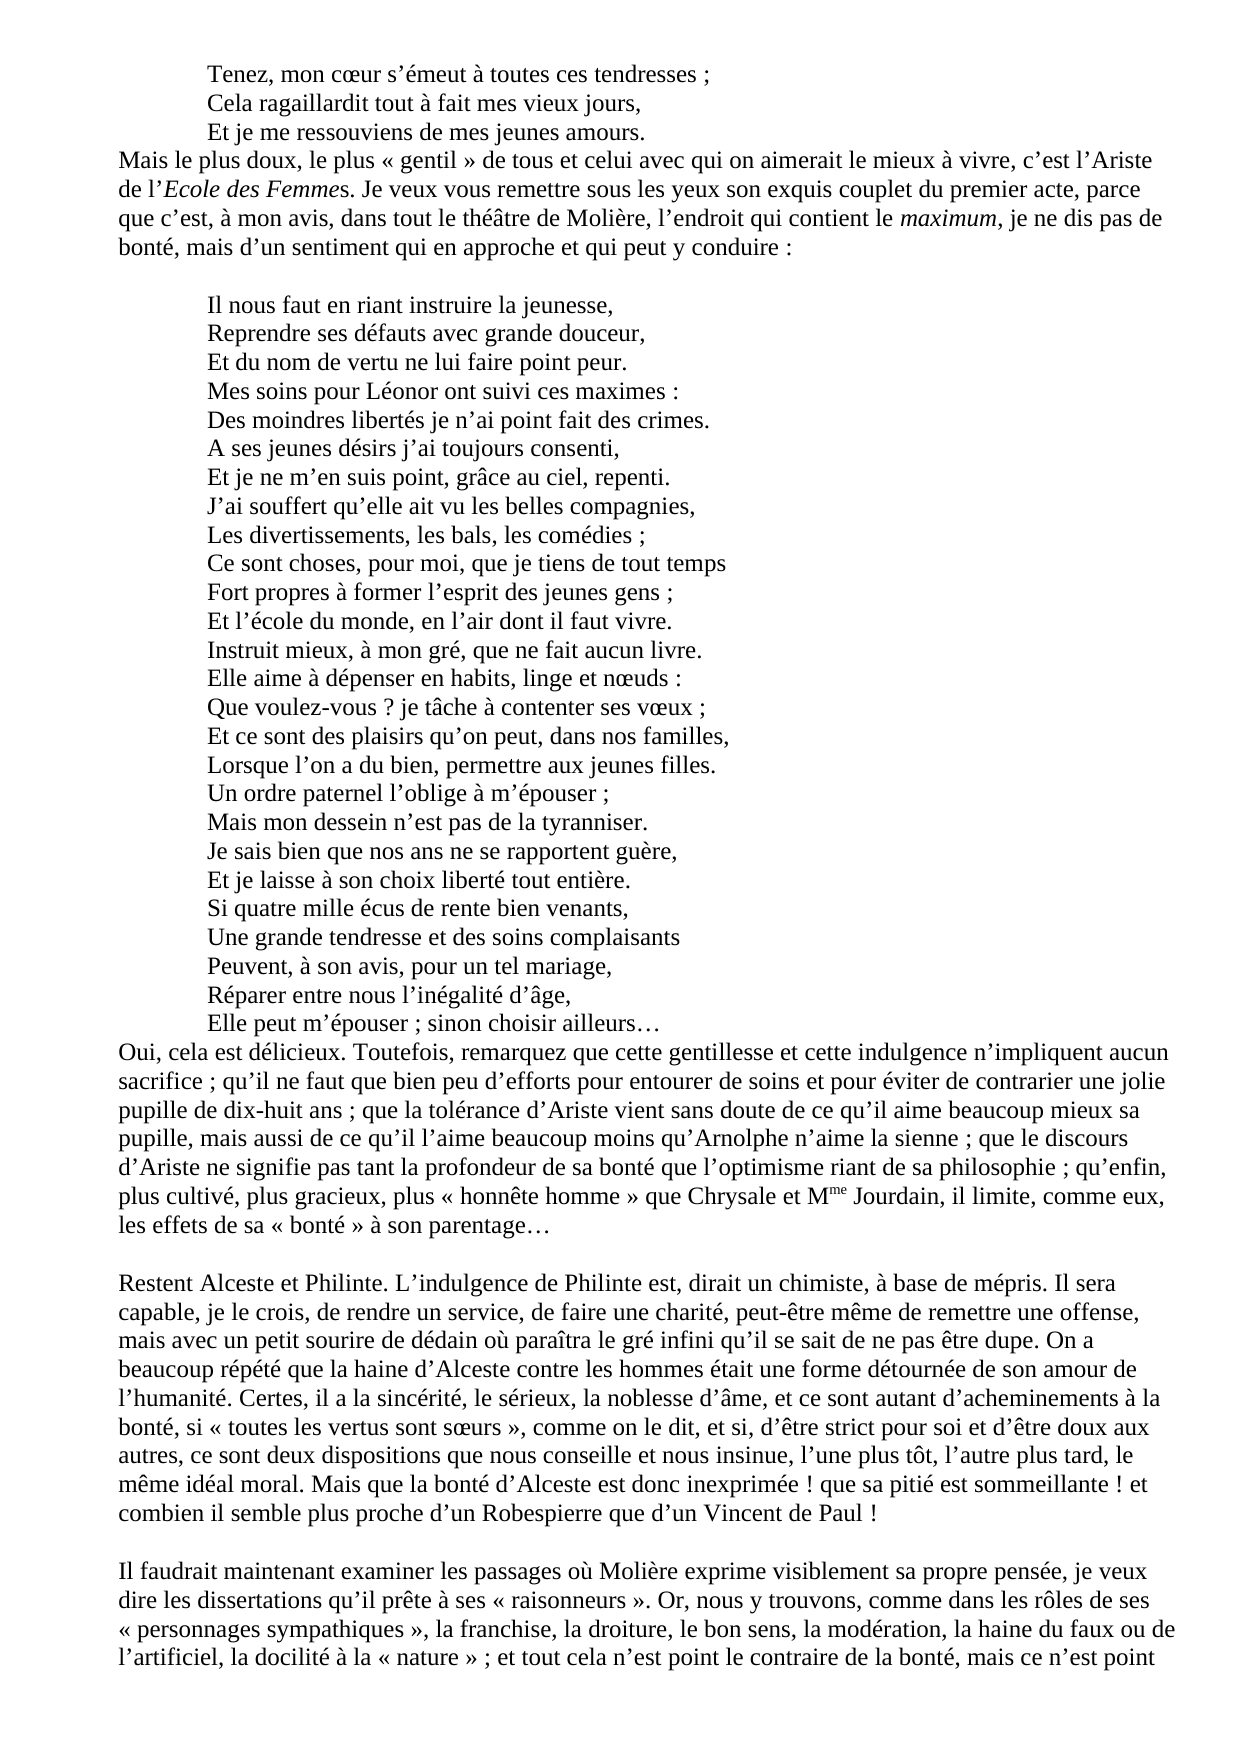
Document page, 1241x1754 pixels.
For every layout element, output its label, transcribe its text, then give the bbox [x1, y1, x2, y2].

text Et l’école du monde, en l’air dont il faut vivre. [207, 606, 1181, 635]
text Fort propres à former l’esprit des jeunes gens ; [207, 577, 1181, 606]
text Oui, cela est délicieux. Toutefois, remarquez que cette gentillesse et cette indulgence n’impliquent aucun sacrifice ; qu’il ne faut que bien peu d’efforts pour entourer de soins et pour éviter de contrarier une jolie pupille de dix-huit ans ; que la tolérance d’Ariste vient sans doute de ce qu’il aime beaucoup mieux sa pupille, mais aussi de ce qu’il l’aime beaucoup moins qu’Arnolphe n’aime la sienne ; que le discours d’Ariste ne signifie pas tant la profondeur de sa bonté que l’optimisme riant de sa philosophie ; qu’enfin, plus cultivé, plus gracieux, plus « honnête homme » que Chrysale et Mme Jourdain, il limite, comme eux, les effets de sa « bonté » à son parentage… [118, 1037, 1181, 1238]
text Et je me ressouviens de mes jeunes amours. [207, 117, 1181, 145]
text Des moindres libertés je n’ai point fait des crimes. [207, 405, 1181, 433]
text Si quatre mille écus de rente bien venants, [207, 893, 1181, 922]
text Mes soins pour Léonor ont suivi ces maximes : [207, 376, 1181, 405]
text Et du nom de vertu ne lui faire point peur. [207, 347, 1181, 376]
text Et je laisse à son choix liberté tout entière. [207, 865, 1181, 893]
text Que voulez-vous ? je tâche à contenter ses vœux ; [207, 692, 1181, 721]
text Et je ne m’en suis point, grâce au ciel, repenti. [207, 462, 1181, 491]
text Instruit mieux, à mon gré, que ne fait aucun livre. [207, 635, 1181, 663]
text Reprendre ses défauts avec grande douceur, [207, 318, 1181, 347]
text Une grande tendresse et des soins complaisants [207, 922, 1181, 951]
text Peuvent, à son avis, pour un tel mariage, [207, 951, 1181, 980]
text Il nous faut en riant instruire la jeunesse, [207, 290, 1181, 318]
text Mais le plus doux, le plus « gentil » de tous et celui avec qui on aimerait le mieux à vivre, c’est l’Ariste de l’Ecole des Femmes. Je veux vous remettre sous les yeux son exquis couplet du premier acte, parce que c’est, à mon avis, dans tout le théâtre de Molière, l’endroit qui contient le maximum, je ne dis pas de bonté, mais d’un sentiment qui en approche et qui peut y conduire : [118, 145, 1181, 260]
text Mais mon dessein n’est pas de la tyranniser. [207, 807, 1181, 836]
text Tenez, mon cœur s’émeut à toutes ces tendresses ; [207, 59, 1181, 88]
text Elle aime à dépenser en habits, linge et nœuds : [207, 663, 1181, 692]
text Il faudrait maintenant examiner les passages où Molière exprime visiblement sa propre pensée, je veux dire les dissertations qu’il prête à ses « raisonneurs ». Or, nous y trouvons, comme dans les rôles de ses « personnages sympathiques », la franchise, la droiture, le bon sens, la modération, la haine du faux ou de l’artificiel, la docilité à la « nature » ; et tout cela n’est point le contraire de la bonté, mais ce n’est point [118, 1556, 1181, 1671]
text Elle peut m’épouser ; sinon choisir ailleurs… [207, 1008, 1181, 1037]
text Restent Alceste et Philinte. L’indulgence de Philinte est, dirait un chimiste, à base de mépris. Il sera capable, je le crois, de rendre un service, de faire une charité, peut-être même de remettre une offense, mais avec un petit sourire de dédain où paraîtra le gré infini qu’il se sait de ne pas être dupe. On a beaucoup répété que la haine d’Alceste contre les hommes était une forme détournée de son amour de l’humanité. Certes, il a la sincérité, le sérieux, la noblesse d’âme, et ce sont autant d’acheminements à la bonté, si « toutes les vertus sont sœurs », comme on le dit, et si, d’être strict pour soi et d’être doux aux autres, ce sont deux dispositions que nous conseille et nous insinue, l’une plus tôt, l’autre plus tard, le même idéal moral. Mais que la bonté d’Alceste est donc inexprimée ! que sa pitié est sommeillante ! et combien il semble plus proche d’un Robespierre que d’un Vincent de Paul ! [118, 1268, 1181, 1527]
text Lorsque l’on a du bien, permettre aux jeunes filles. [207, 750, 1181, 778]
text Les divertissements, les bals, les comédies ; [207, 520, 1181, 548]
text A ses jeunes désirs j’ai toujours consenti, [207, 433, 1181, 462]
text Réparer entre nous l’inégalité d’âge, [207, 980, 1181, 1008]
text Un ordre paternel l’oblige à m’épouser ; [207, 778, 1181, 807]
text Et ce sont des plaisirs qu’on peut, dans nos familles, [207, 721, 1181, 750]
text Ce sont choses, pour moi, que je tiens de tout temps [207, 548, 1181, 577]
text Cela ragaillardit tout à fait mes vieux jours, [207, 88, 1181, 117]
text Je sais bien que nos ans ne se rapportent guère, [207, 836, 1181, 865]
text J’ai souffert qu’elle ait vu les belles compagnies, [207, 491, 1181, 520]
